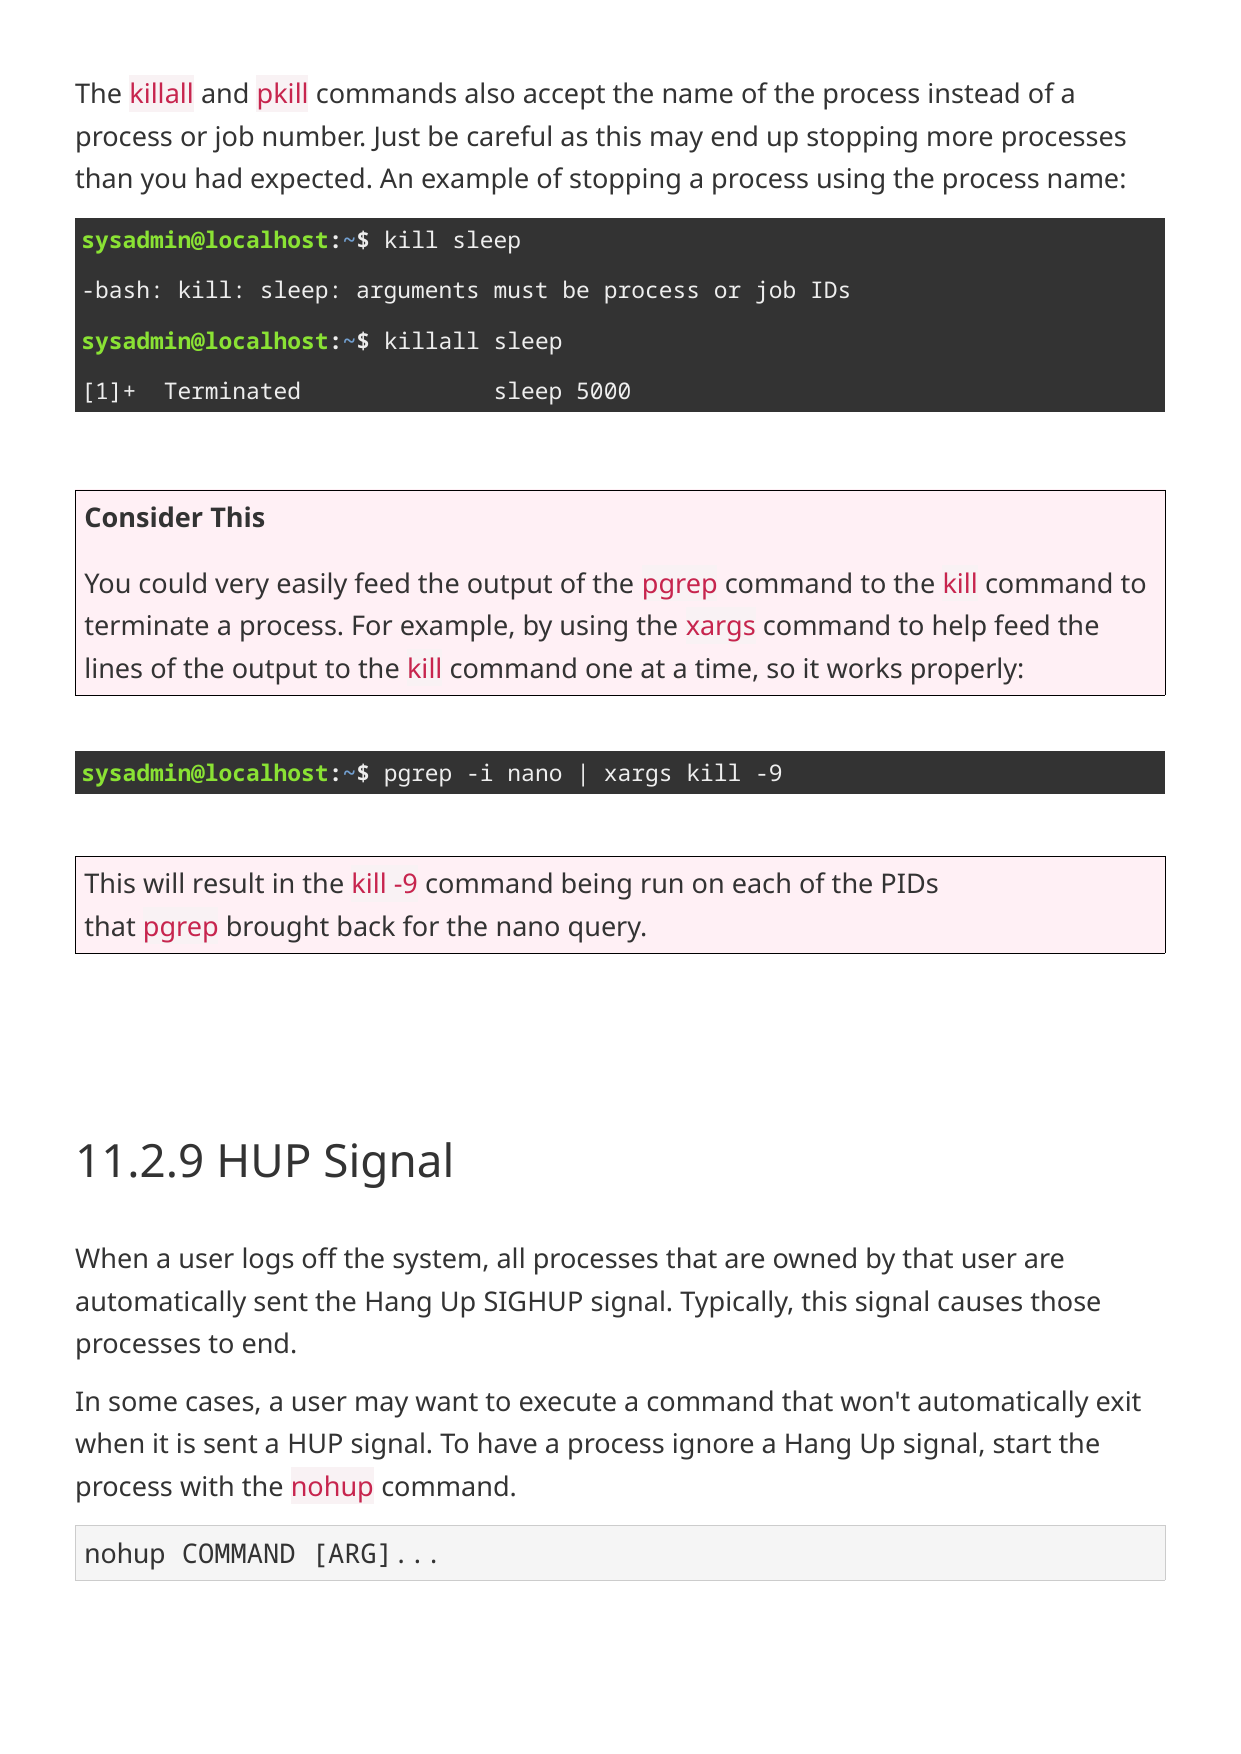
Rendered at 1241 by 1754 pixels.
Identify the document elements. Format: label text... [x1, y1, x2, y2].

text When a user logs off the system, all processes that are owned by that user are automatically sent the Hang Up SIGHUP signal. Typically, this signal causes those processes to end. [75, 1240, 1165, 1361]
text sysadmin@localhost:~$ killall sleep [75, 319, 1165, 356]
text This will result in the kill -9 command being run on each of the PIDs that pgrep brought back for the nano query. [76, 857, 1165, 953]
text -bash: kill: sleep: arguments must be process or job IDs [75, 268, 1165, 306]
text In some cases, a user may want to execute a command that won't automatically exit when it is sent a HUP signal. To have a process ignore a Hang Up signal, start the process with the nohup command. [75, 1382, 1165, 1504]
text Consider This [76, 491, 1165, 536]
text The killall and pkill commands also accept the name of the process instead of a process or job number. Just be careful as this may end up stopping more processes than you had expected. An example of stopping a process using the process name: [75, 75, 1165, 197]
text sysadmin@localhost:~$ pgrep -i nano | xargs kill -9 [75, 751, 1165, 794]
text sysadmin@localhost:~$ kill sleep [75, 218, 1165, 255]
text You could very easily feed the output of the pgrep command to the kill command to terminate a process. For example, by using the xargs command to help feed the lines of the output to the kill command one at a time, so it works properly: [76, 555, 1165, 695]
text nohup COMMAND [ARG]... [76, 1526, 1165, 1580]
subtitle 11.2.9 HUP Signal [75, 1128, 1165, 1191]
text [1]+ Terminated sleep 5000 [75, 369, 1165, 412]
